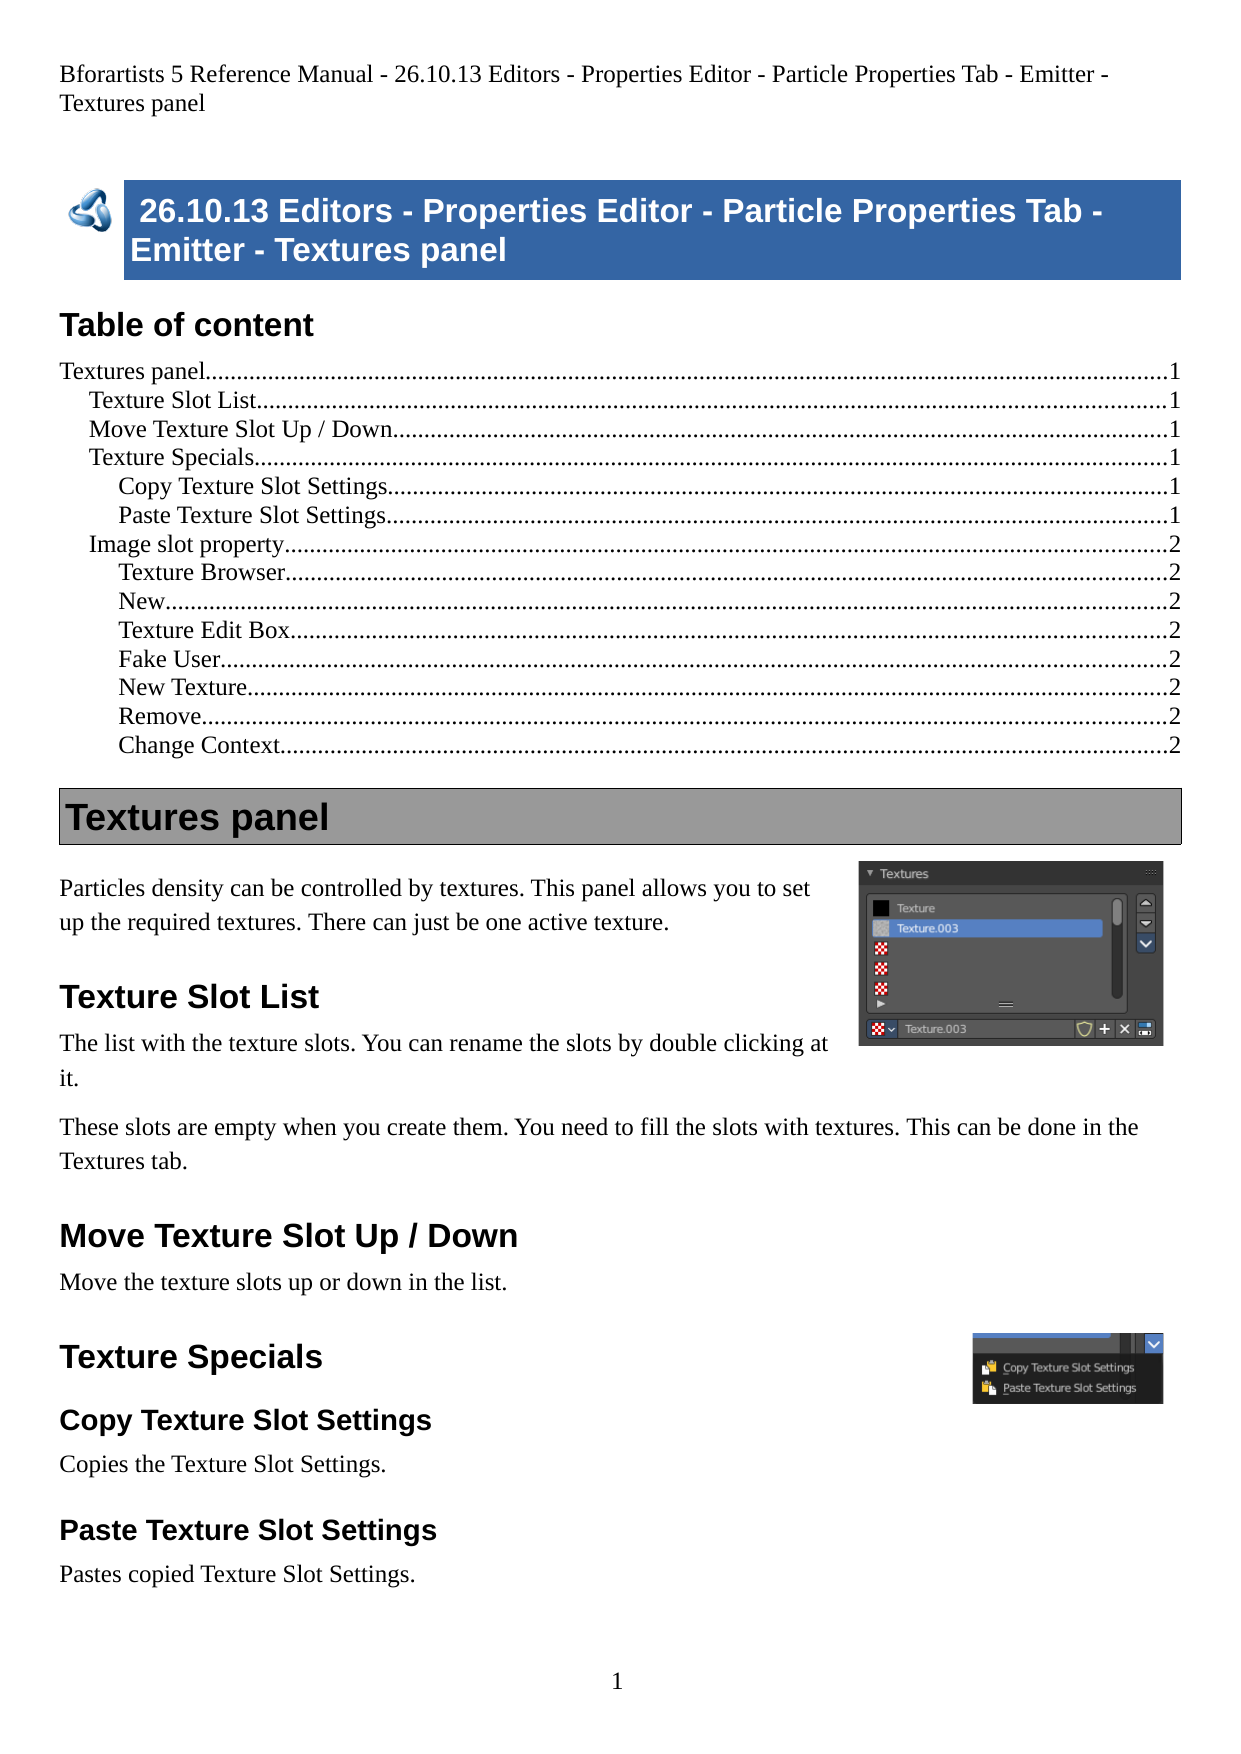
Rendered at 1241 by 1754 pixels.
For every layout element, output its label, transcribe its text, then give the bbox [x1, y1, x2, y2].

text Fake User 2 [118, 644, 1181, 672]
text Textures panel 1 [59, 356, 1181, 385]
picture [858, 861, 1164, 1046]
text Texture Browser 2 [118, 557, 1181, 586]
text Change Context 2 [118, 730, 1181, 759]
subtitle Paste Texture Slot Settings [59, 1513, 1181, 1547]
subtitle Table of content [59, 305, 1181, 344]
text Move Texture Slot Up / Down 1 [88, 414, 1181, 442]
text Move the texture slots up or down in the list. [59, 1267, 1181, 1296]
text Copies the Texture Slot Settings. [59, 1449, 1181, 1478]
text Texture Slot List 1 [88, 385, 1181, 414]
text Paste Texture Slot Settings 1 [118, 500, 1181, 529]
subtitle Texture Slot List [59, 977, 858, 1016]
text The list with the texture slots. You can rename the slots by double clicking at it. [59, 1028, 1181, 1091]
subtitle [1164, 1337, 1181, 1376]
subtitle Copy Texture Slot Settings [59, 1403, 1181, 1437]
text Particles density can be controlled by textures. This panel allows you to set up the required textures. There can just be one active texture. [59, 873, 858, 936]
table_header Textures panel [60, 789, 1181, 844]
text These slots are empty when you create them. You need to fill the slots with textures. This can be done in the Textures tab. [59, 1112, 1181, 1175]
subtitle Move Texture Slot Up / Down [59, 1216, 1181, 1255]
picture [65, 185, 114, 235]
picture [972, 1333, 1164, 1404]
text Pastes copied Texture Slot Settings. [59, 1559, 1181, 1588]
text New 2 [118, 586, 1181, 615]
subtitle [1164, 977, 1181, 1016]
text Texture Specials 1 [88, 442, 1181, 471]
text Texture Edit Box 2 [118, 615, 1181, 644]
table_header 26.10.13 Editors - Properties Editor - Particle Properties Tab - Emitter - Textures panel [124, 180, 1181, 280]
text New Texture 2 [118, 672, 1181, 701]
subtitle Texture Specials [59, 1337, 972, 1376]
text Image slot property 2 [88, 529, 1181, 557]
text Copy Texture Slot Settings 1 [118, 471, 1181, 500]
text Remove 2 [118, 701, 1181, 730]
table_header [59, 180, 124, 280]
